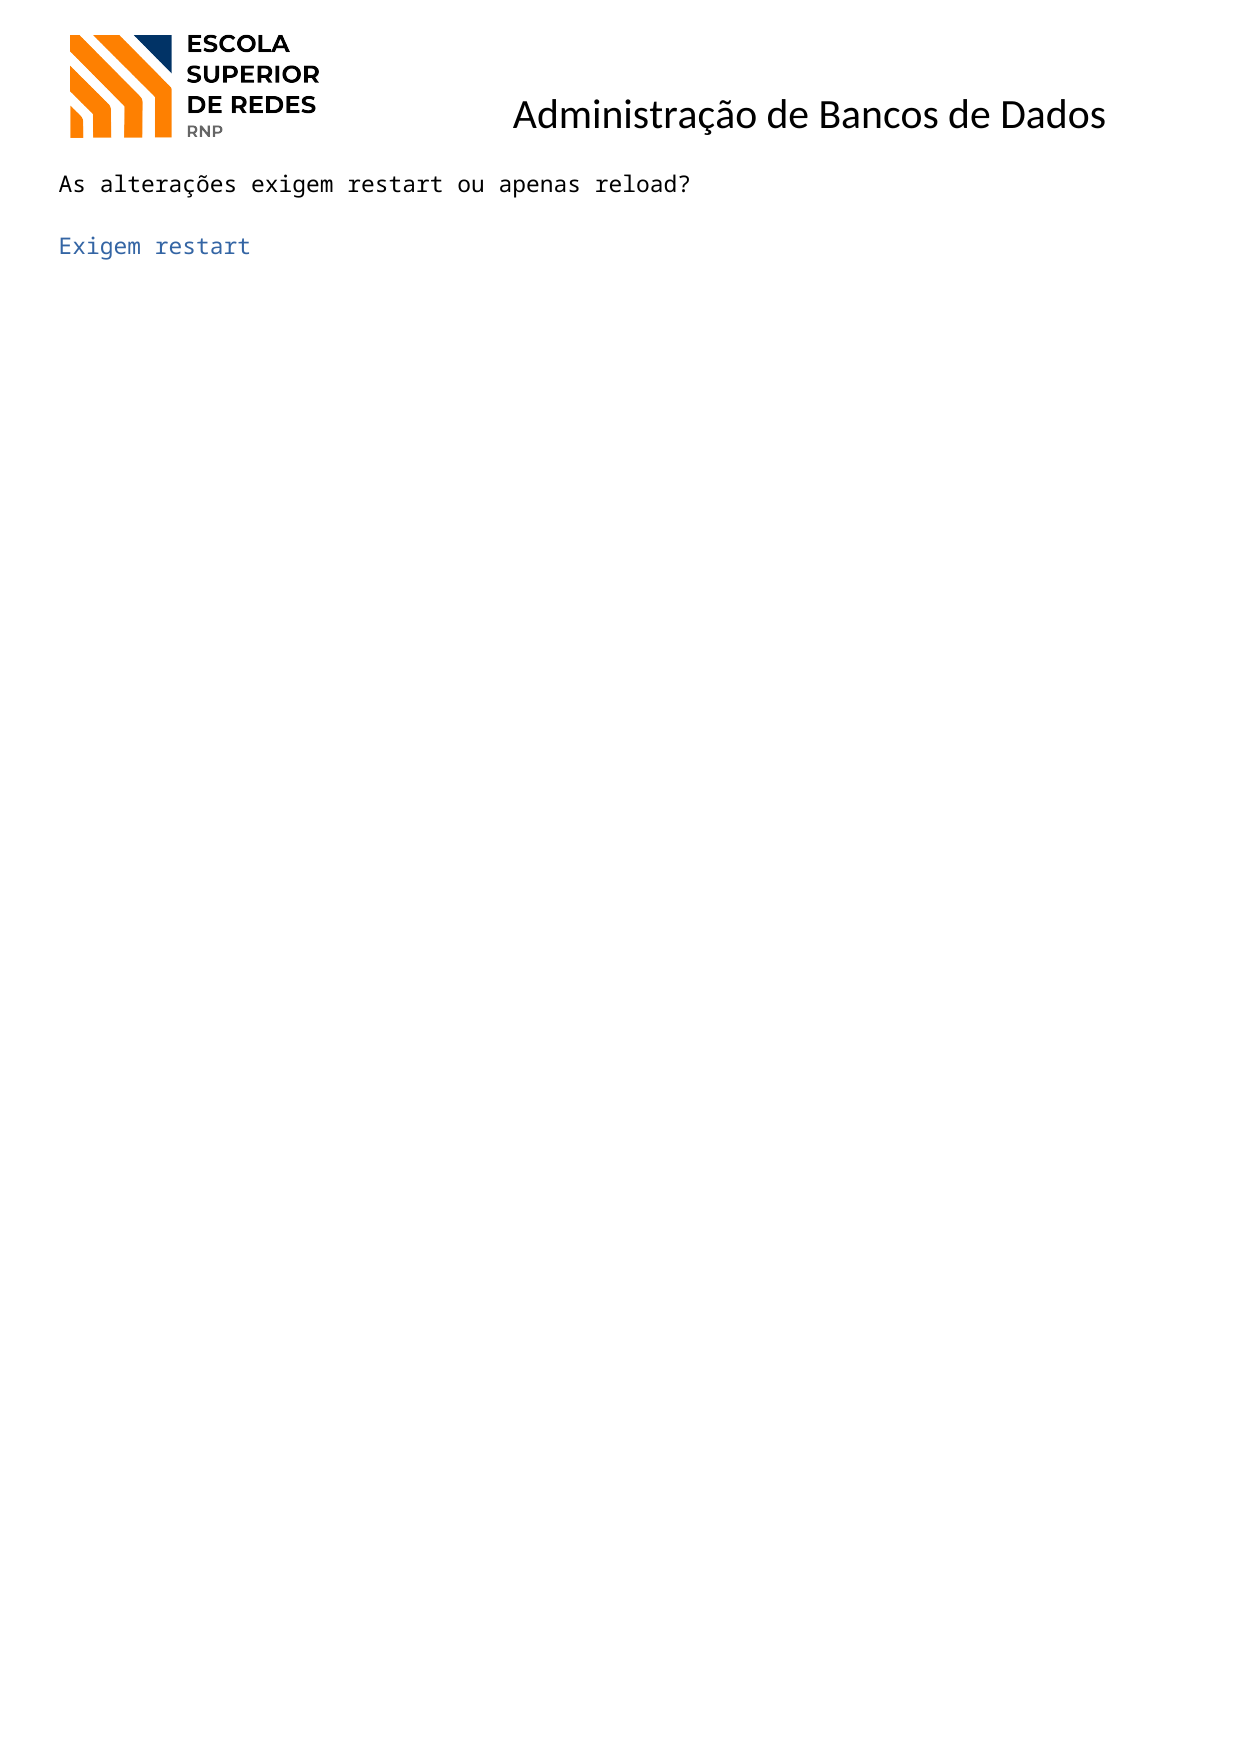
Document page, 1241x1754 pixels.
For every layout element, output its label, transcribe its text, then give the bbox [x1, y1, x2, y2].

picture [70, 31, 333, 138]
text Exigem restart [58, 230, 1180, 261]
text As alterações exigem restart ou apenas reload? [58, 168, 1180, 199]
